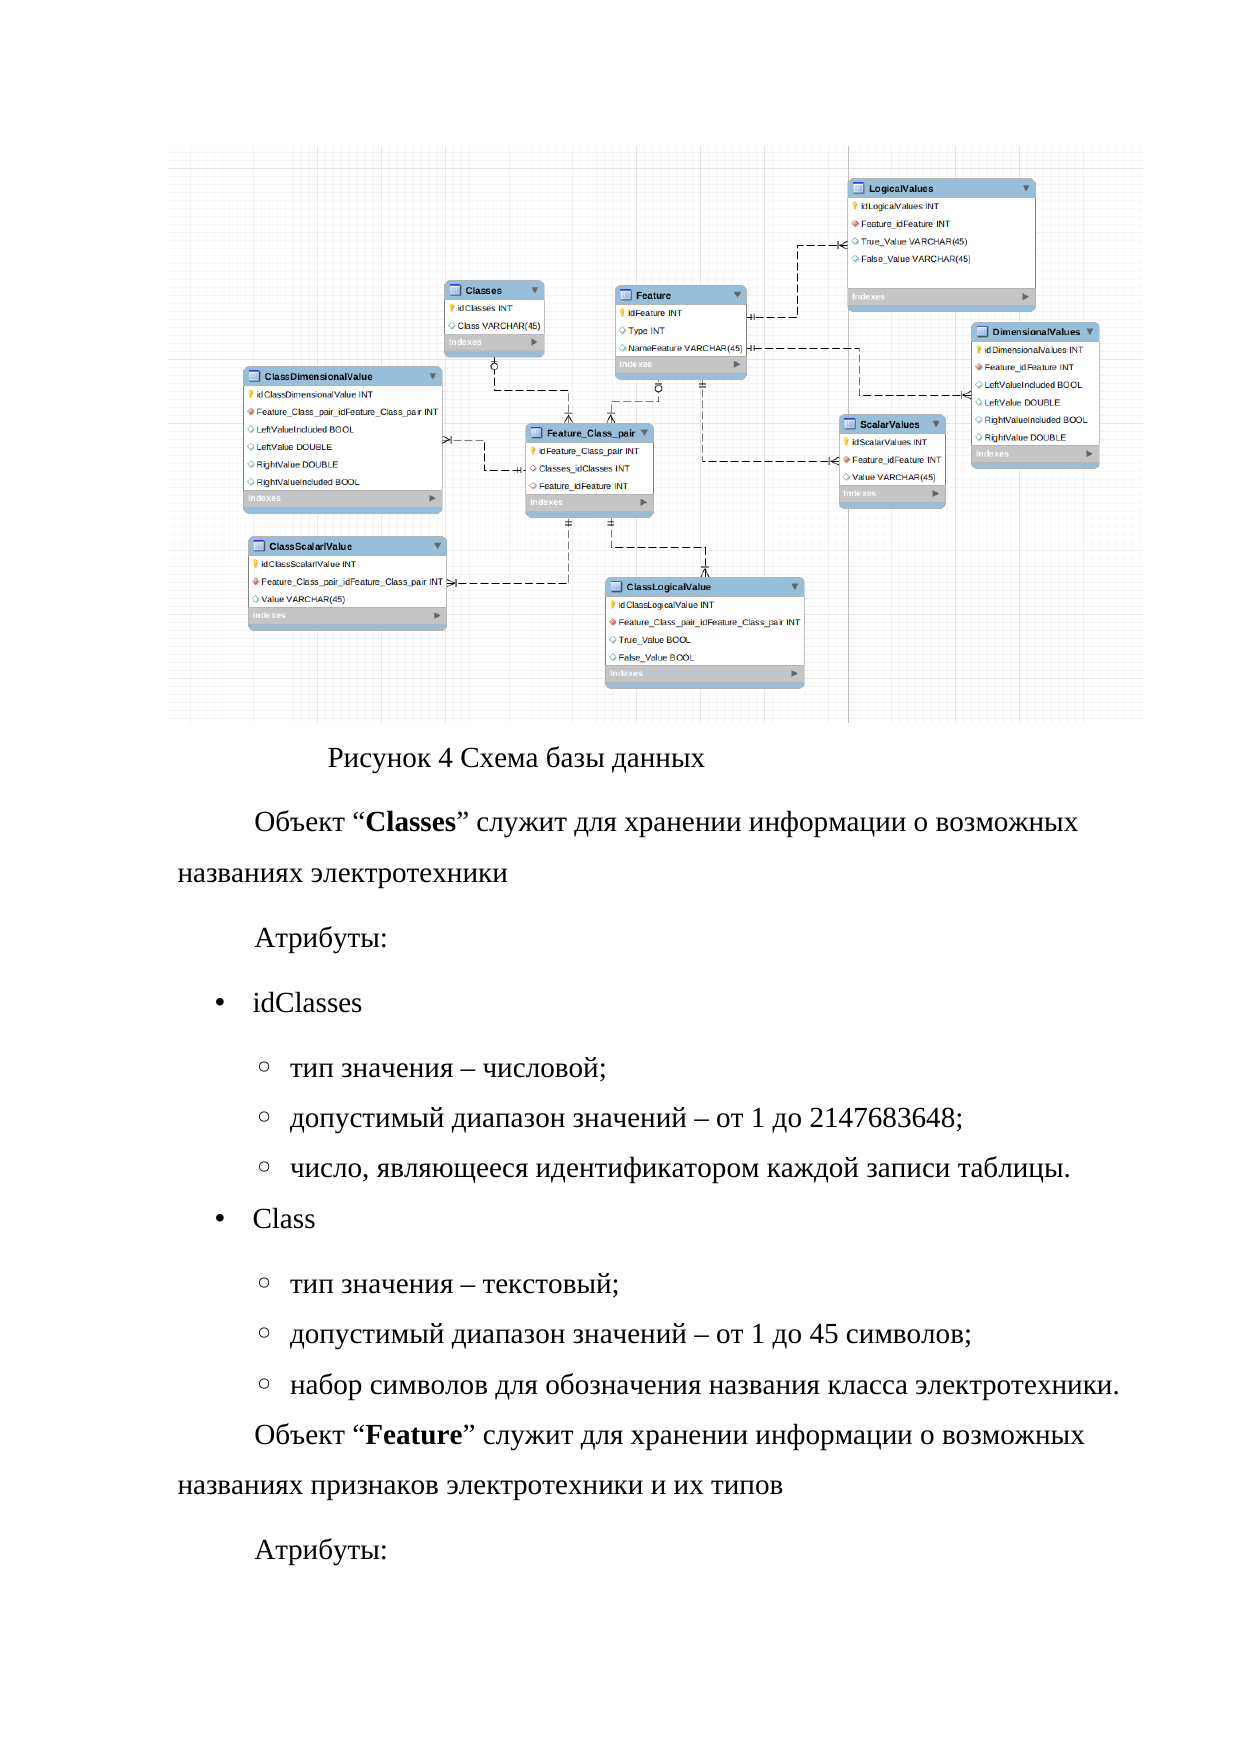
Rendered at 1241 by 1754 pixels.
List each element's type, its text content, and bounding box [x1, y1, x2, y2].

list набор символов для обозначения названия класса электротехники. [252, 1367, 1152, 1400]
list тип значения – числовой; [252, 1050, 1152, 1083]
list число, являющееся идентификатором каждой записи таблицы. [252, 1151, 1152, 1184]
list допустимый диапазон значений – от 1 до 2147683648; [252, 1100, 1152, 1134]
text Объект “Feature” служит для хранении информации о возможных названиях признаков электротехники и их типов [177, 1417, 1152, 1501]
text Атрибуты: [177, 920, 1152, 953]
text Атрибуты: [177, 1532, 1152, 1566]
list тип значения – текстовый; [252, 1266, 1152, 1299]
text Объект “Classes” служит для хранении информации о возможных названиях электротехники [177, 804, 1152, 888]
list допустимый диапазон значений – от 1 до 45 символов; [252, 1316, 1152, 1350]
text Рисунок 4 Схема базы данных [177, 118, 1152, 773]
picture [167, 146, 1143, 723]
list idClasses [215, 985, 1152, 1018]
list Class [215, 1201, 1152, 1234]
